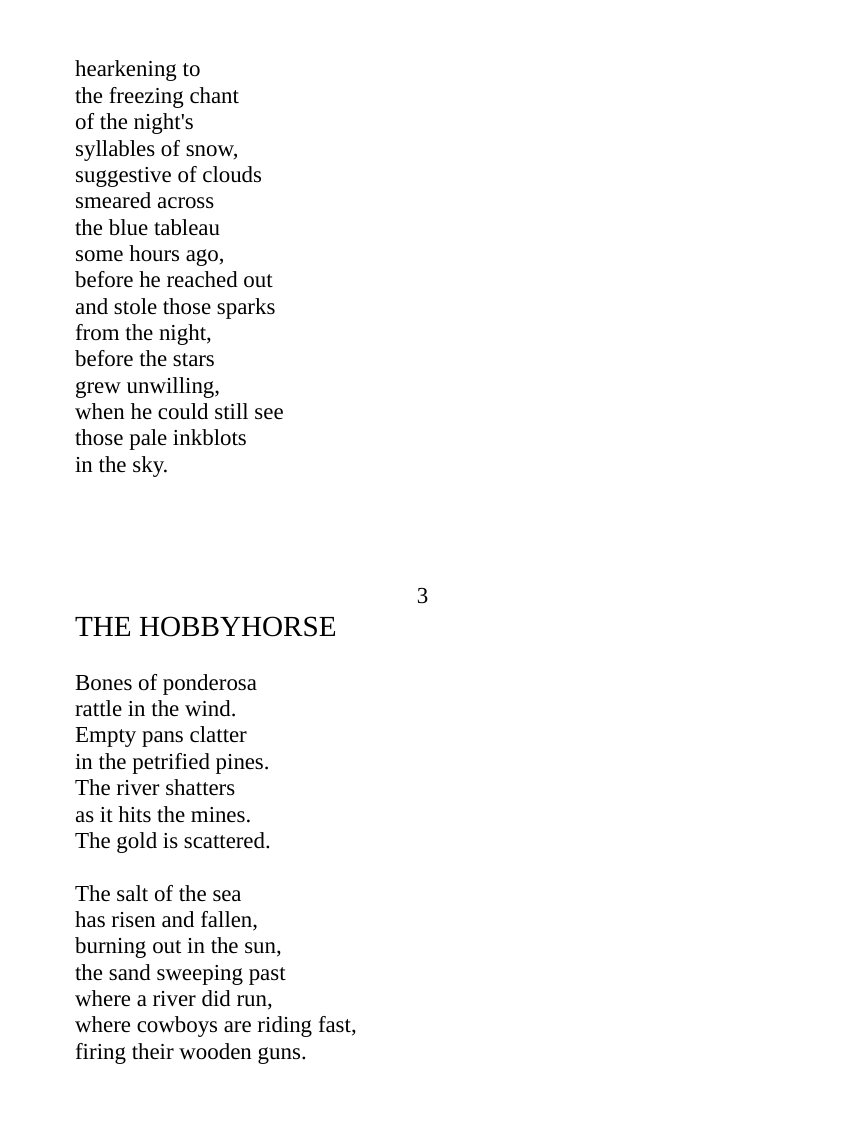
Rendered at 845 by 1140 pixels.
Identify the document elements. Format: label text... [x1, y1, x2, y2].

text firing their wooden guns. [75, 1038, 769, 1064]
text where cowboys are riding fast, [75, 1011, 769, 1038]
text 3 [75, 583, 769, 609]
text suggestive of clouds [75, 161, 769, 187]
text syllables of snow, [75, 134, 769, 161]
text of the night's [75, 108, 769, 134]
text Empty pans clatter [75, 722, 769, 748]
text and stole those sparks [75, 293, 769, 319]
text when he could still see [75, 398, 769, 424]
text smeared across [75, 187, 769, 214]
text hearkening to [75, 56, 769, 82]
text burning out in the sun, [75, 932, 769, 959]
text some hours ago, [75, 240, 769, 266]
text grew unwilling, [75, 372, 769, 398]
text rattle in the wind. [75, 695, 769, 722]
text has risen and fallen, [75, 906, 769, 932]
text those pale inkblots [75, 424, 769, 451]
text The salt of the sea [75, 880, 769, 906]
text the freezing chant [75, 82, 769, 108]
text as it hits the mines. [75, 801, 769, 827]
text the blue tableau [75, 214, 769, 240]
text from the night, [75, 319, 769, 345]
text The gold is scattered. [75, 827, 769, 853]
text THE HOBBYHORSE [75, 609, 769, 642]
text before he reached out [75, 266, 769, 293]
text the sand sweeping past [75, 959, 769, 985]
text in the petrified pines. [75, 748, 769, 774]
text The river shatters [75, 774, 769, 801]
text before the stars [75, 345, 769, 372]
text Bones of ponderosa [75, 669, 769, 695]
text in the sky. [75, 451, 769, 477]
text where a river did run, [75, 985, 769, 1011]
